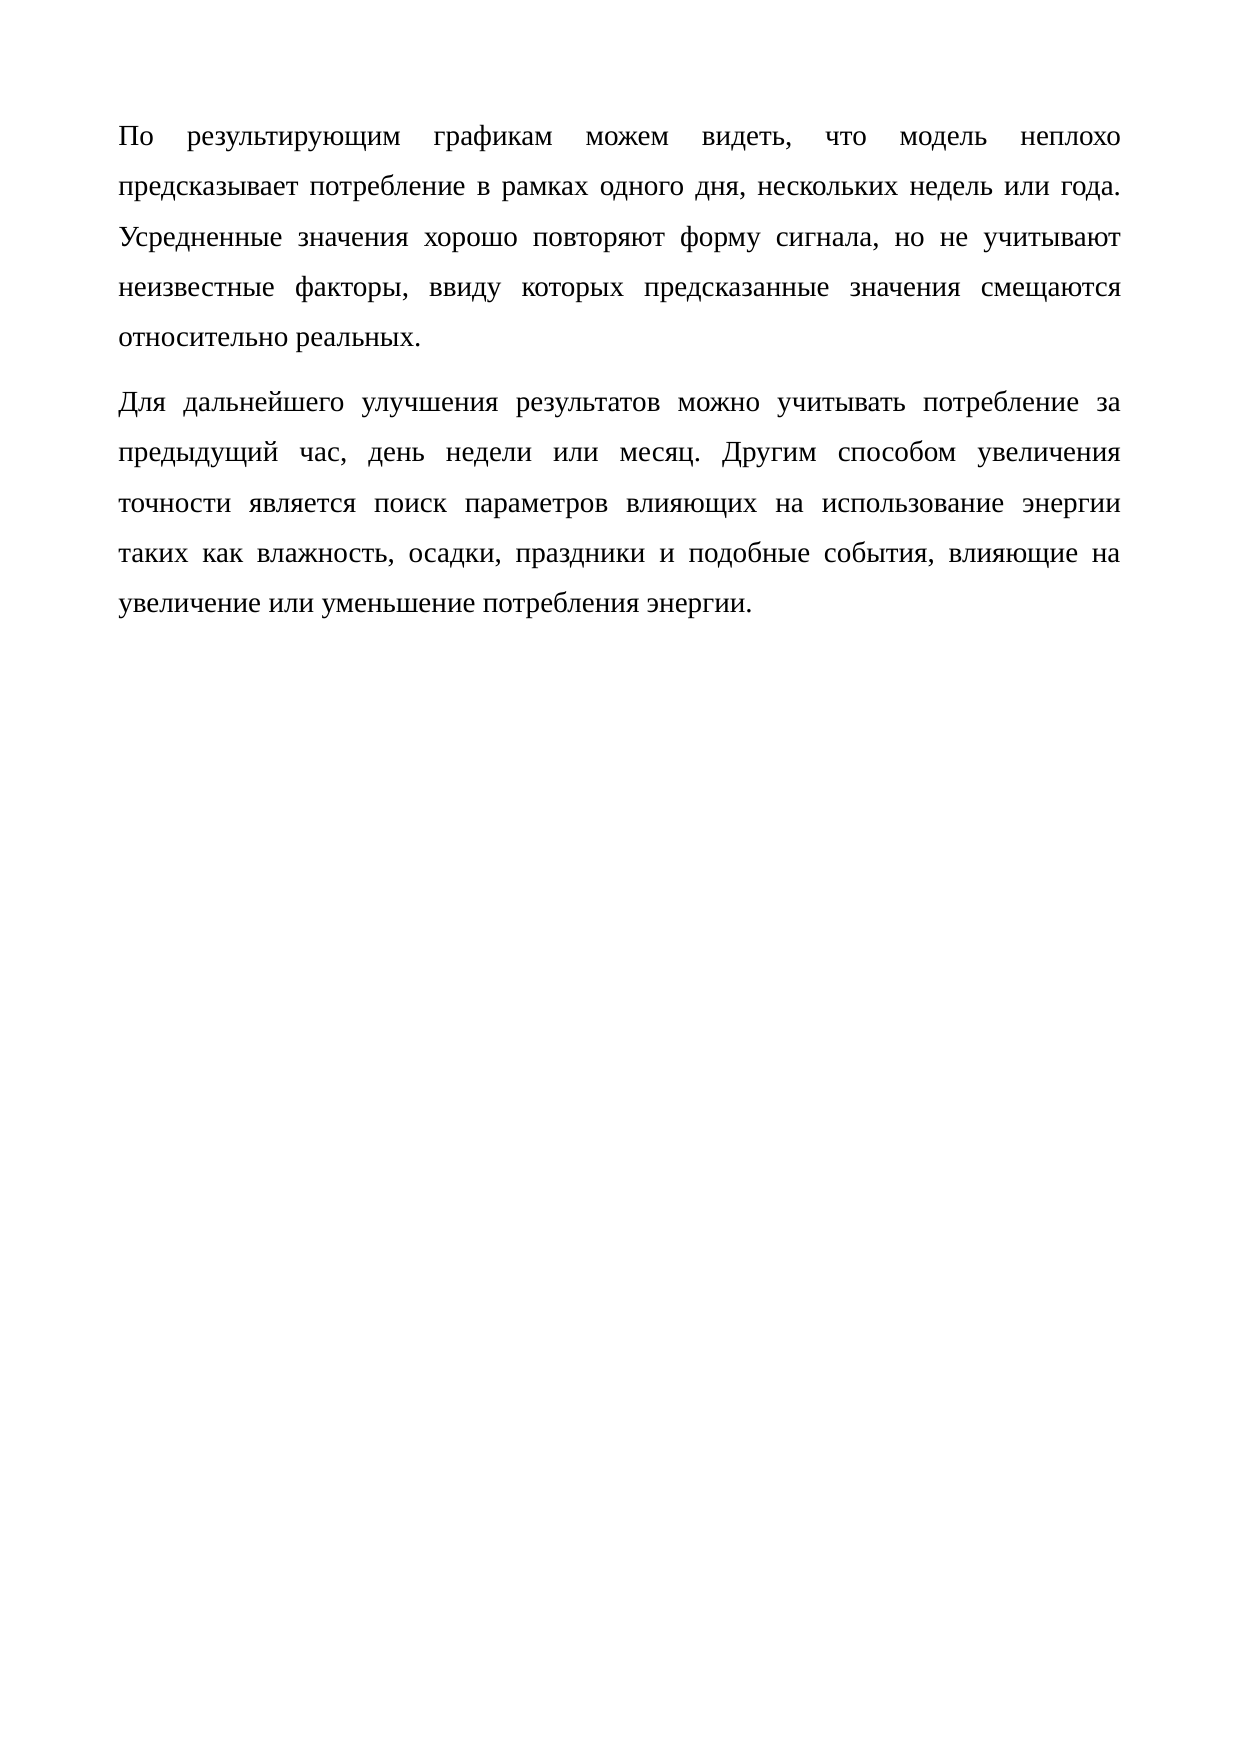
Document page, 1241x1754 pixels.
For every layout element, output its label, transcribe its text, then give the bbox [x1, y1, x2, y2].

text Для дальнейшего улучшения результатов можно учитывать потребление за предыдущий час, день недели или месяц. Другим способом увеличения точности является поиск параметров влияющих на использование энергии таких как влажность, осадки, праздники и подобные события, влияющие на увеличение или уменьшение потребления энергии. [118, 384, 1122, 619]
text По результирующим графикам можем видеть, что модель неплохо предсказывает потребление в рамках одного дня, нескольких недель или года. Усредненные значения хорошо повторяют форму сигнала, но не учитывают неизвестные факторы, ввиду которых предсказанные значения смещаются относительно реальных. [118, 118, 1122, 353]
